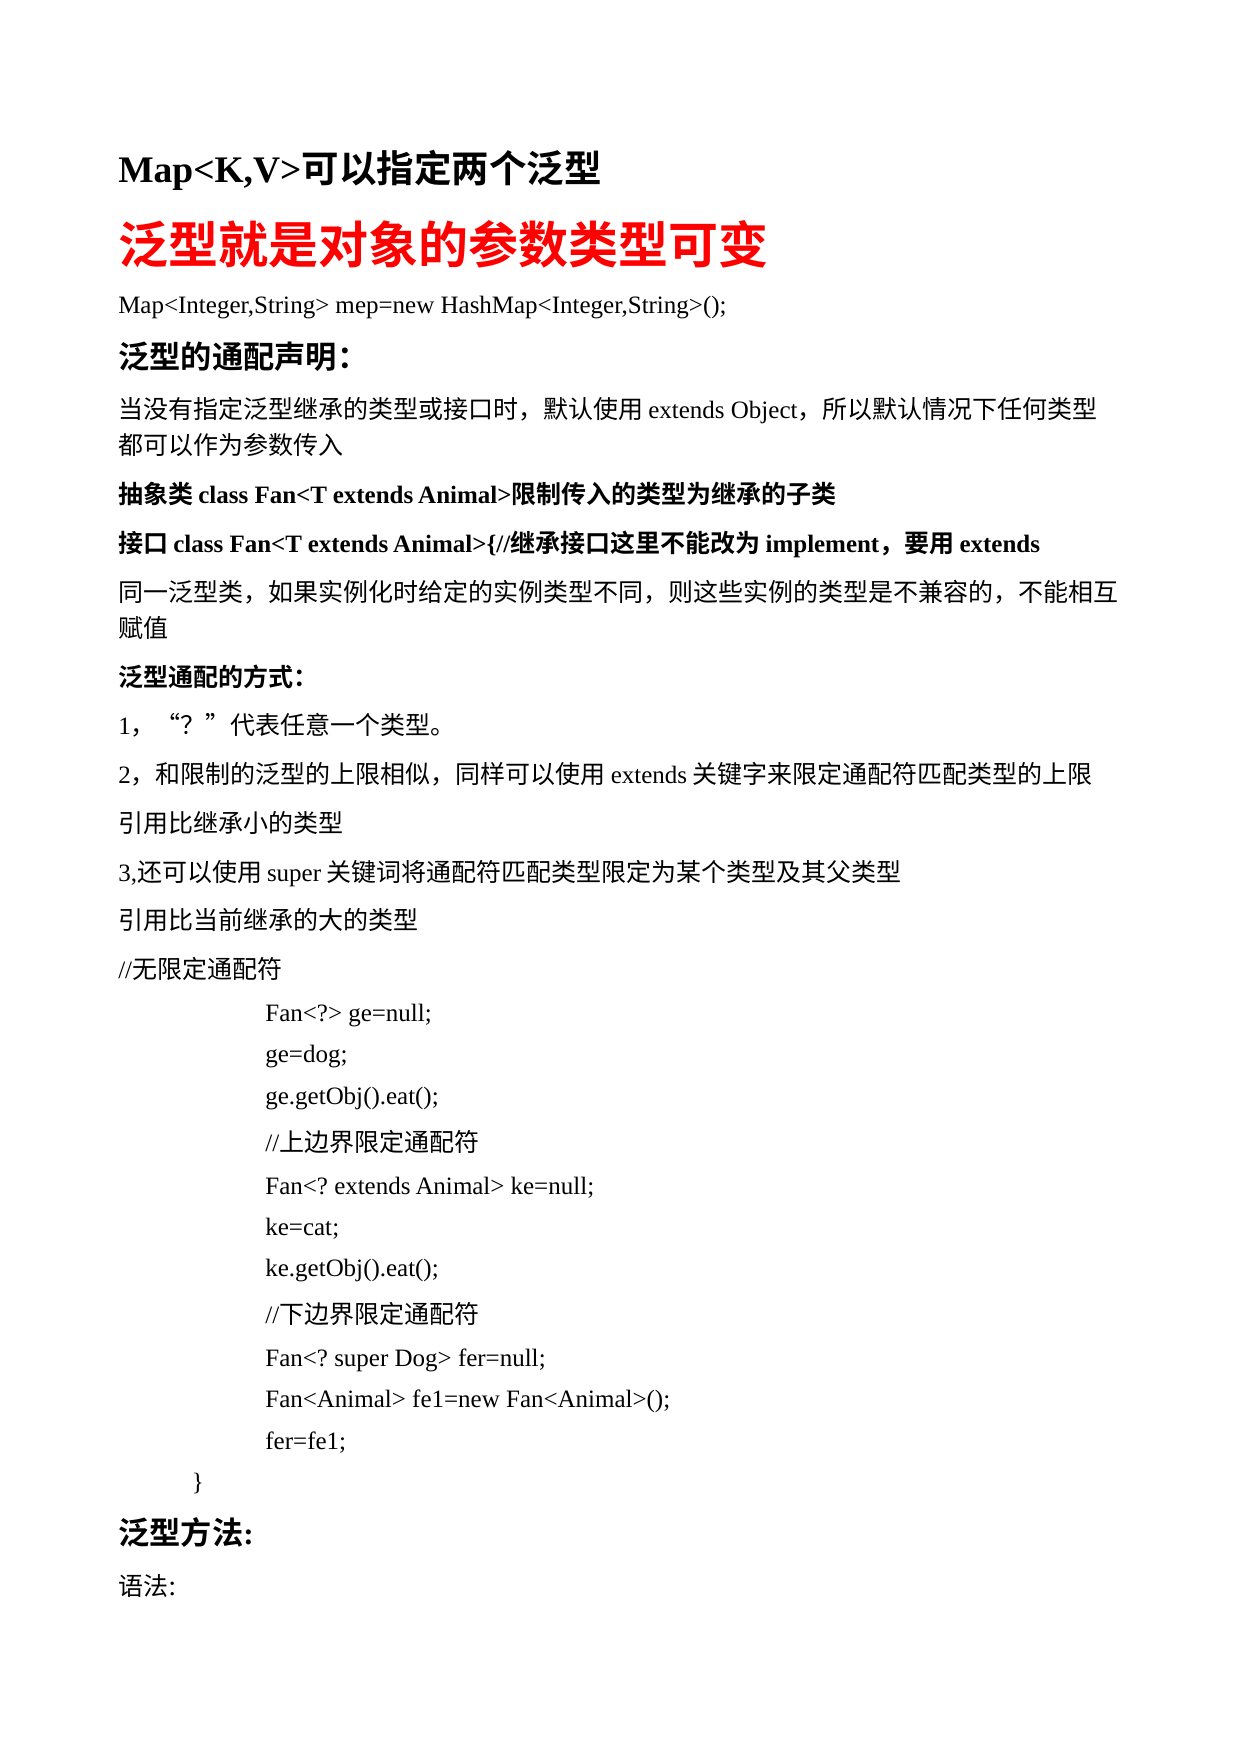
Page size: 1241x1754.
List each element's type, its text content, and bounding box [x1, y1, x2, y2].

subtitle Map<K,V>可以指定两个泛型 [118, 139, 1122, 193]
text Fan<? super Dog> fer=null; [118, 1343, 1122, 1372]
text ge=dog; [118, 1039, 1122, 1068]
text 2，和限制的泛型的上限相似，同样可以使用extends关键字来限定通配符匹配类型的上限 [118, 754, 1122, 791]
text 1，“？”代表任意一个类型。 [118, 706, 1122, 742]
text //下边界限定通配符 [118, 1294, 1122, 1331]
text fer=fe1; [118, 1426, 1122, 1454]
text 泛型通配的方式： [118, 657, 1122, 693]
text 当没有指定泛型继承的类型或接口时，默认使用extends Object，所以默认情况下任何类型都可以作为参数传入 [118, 389, 1122, 462]
text } [118, 1467, 1122, 1496]
text 接口class Fan<T extends Animal>{//继承接口这里不能改为implement，要用extends [118, 523, 1122, 559]
text Map<Integer,String> mep=new HashMap<Integer,String>(); [118, 291, 1122, 319]
text Fan<?> ge=null; [118, 998, 1122, 1027]
text ke=cat; [118, 1212, 1122, 1241]
text Fan<Animal> fe1=new Fan<Animal>(); [118, 1384, 1122, 1413]
text 泛型就是对象的参数类型可变 [118, 206, 1122, 278]
text 引用比当前继承的大的类型 [118, 901, 1122, 937]
text 抽象类class Fan<T extends Animal>限制传入的类型为继承的子类 [118, 474, 1122, 511]
text 3,还可以使用super关键词将通配符匹配类型限定为某个类型及其父类型 [118, 852, 1122, 888]
text //无限定通配符 [118, 949, 1122, 986]
text 同一泛型类，如果实例化时给定的实例类型不同，则这些实例的类型是不兼容的，不能相互赋值 [118, 572, 1122, 644]
text ke.getObj().eat(); [118, 1253, 1122, 1282]
text Fan<? extends Animal> ke=null; [118, 1171, 1122, 1199]
text //上边界限定通配符 [118, 1122, 1122, 1158]
text 泛型方法: [118, 1508, 1122, 1553]
text 语法: [118, 1566, 1122, 1602]
text 泛型的通配声明： [118, 332, 1122, 377]
text 引用比继承小的类型 [118, 803, 1122, 839]
text ge.getObj().eat(); [118, 1081, 1122, 1109]
